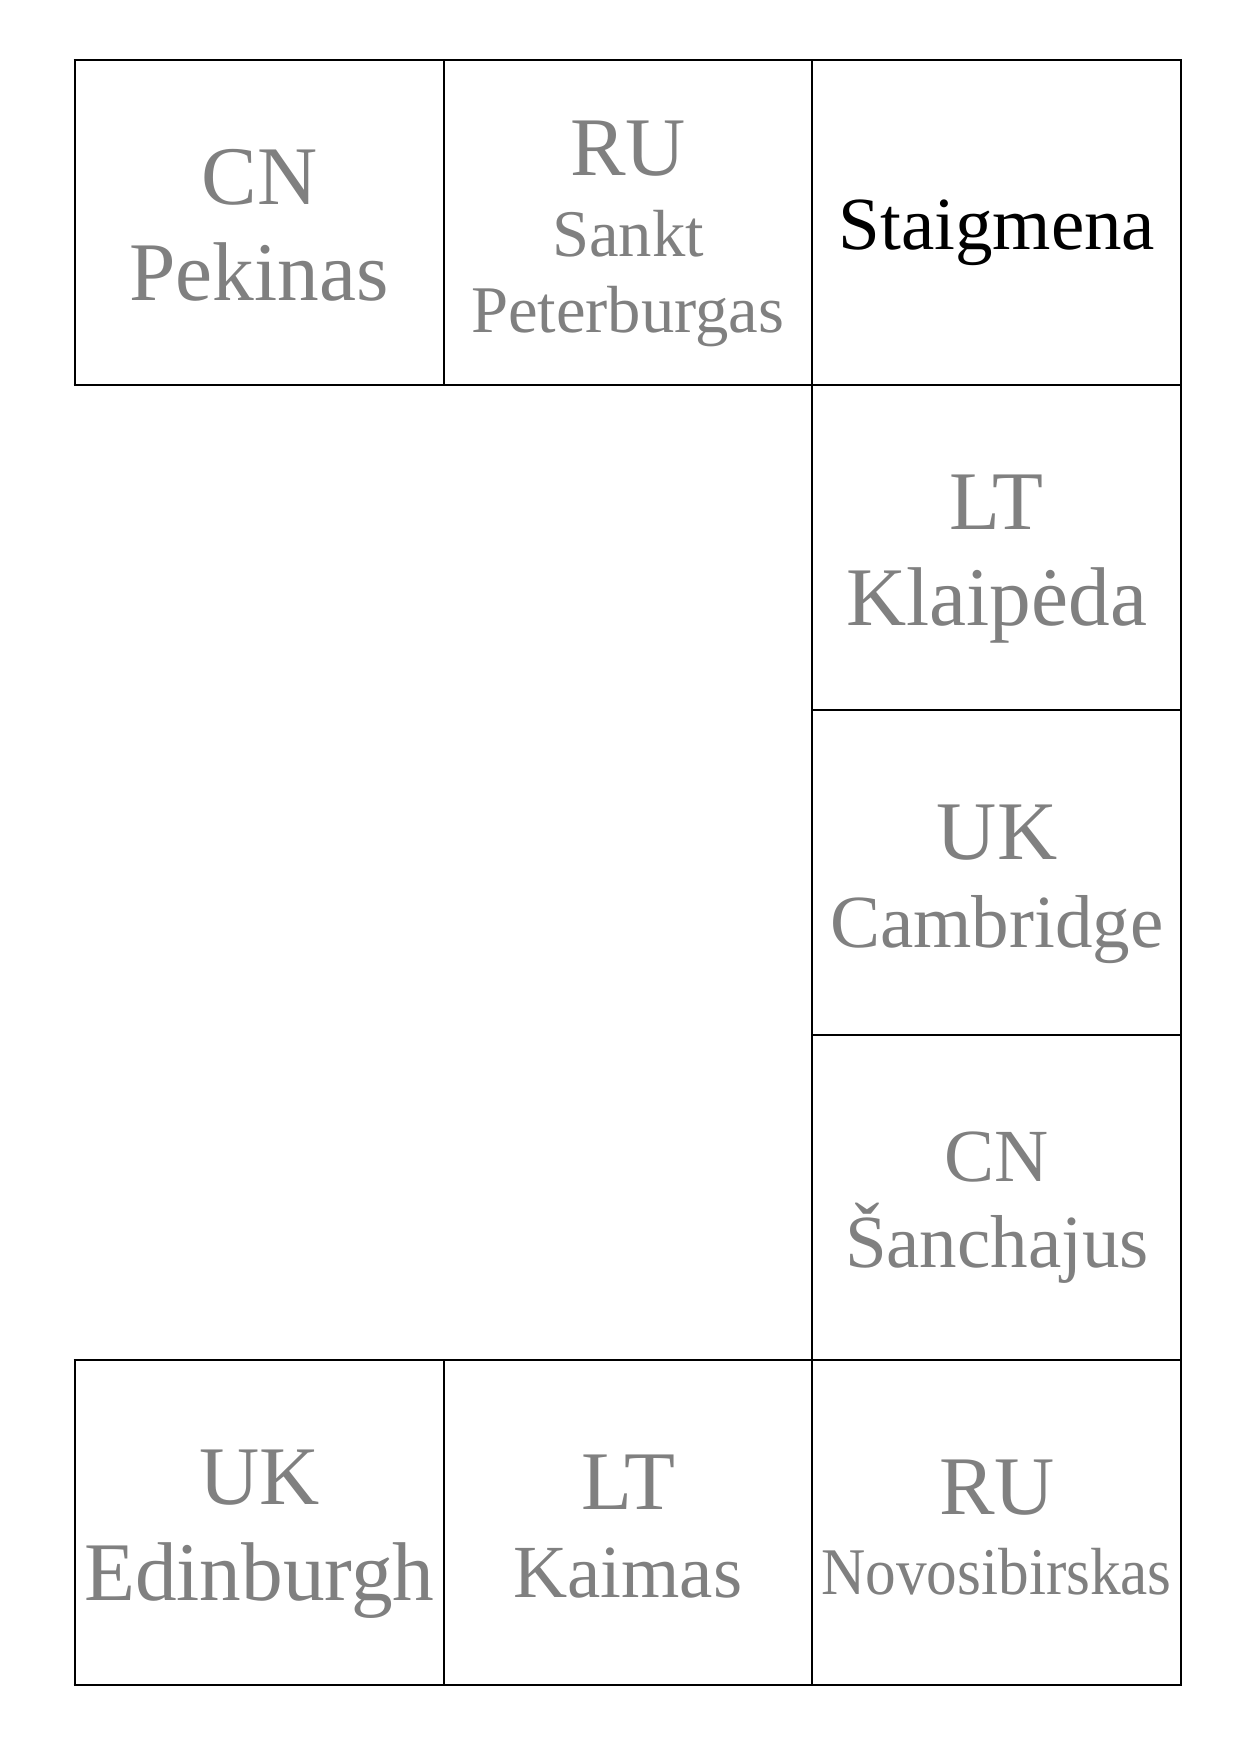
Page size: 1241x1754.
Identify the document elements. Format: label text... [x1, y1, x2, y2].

table_cell [444, 1034, 811, 1359]
table_cell [59, 1359, 74, 1684]
table_header CN Pekinas [76, 61, 443, 384]
table_cell CN Šanchajus [813, 1036, 1180, 1359]
table_cell RU Novosibirskas [813, 1361, 1180, 1684]
table_cell [444, 386, 811, 709]
table_header RU Sankt Peterburgas [445, 61, 811, 384]
table_cell UK Cambridge [813, 711, 1180, 1034]
table_cell LT Kaimas [445, 1361, 811, 1684]
table_cell [59, 709, 74, 1034]
table_cell [75, 1034, 443, 1359]
table_cell [75, 386, 443, 709]
table_header [59, 59, 74, 384]
table_header Staigmena [813, 61, 1180, 384]
table_cell UK Edinburgh [76, 1361, 443, 1684]
table_cell LT Klaipėda [813, 386, 1180, 709]
table_cell [59, 1034, 74, 1359]
table_cell [59, 384, 74, 709]
table_cell [75, 709, 811, 1034]
